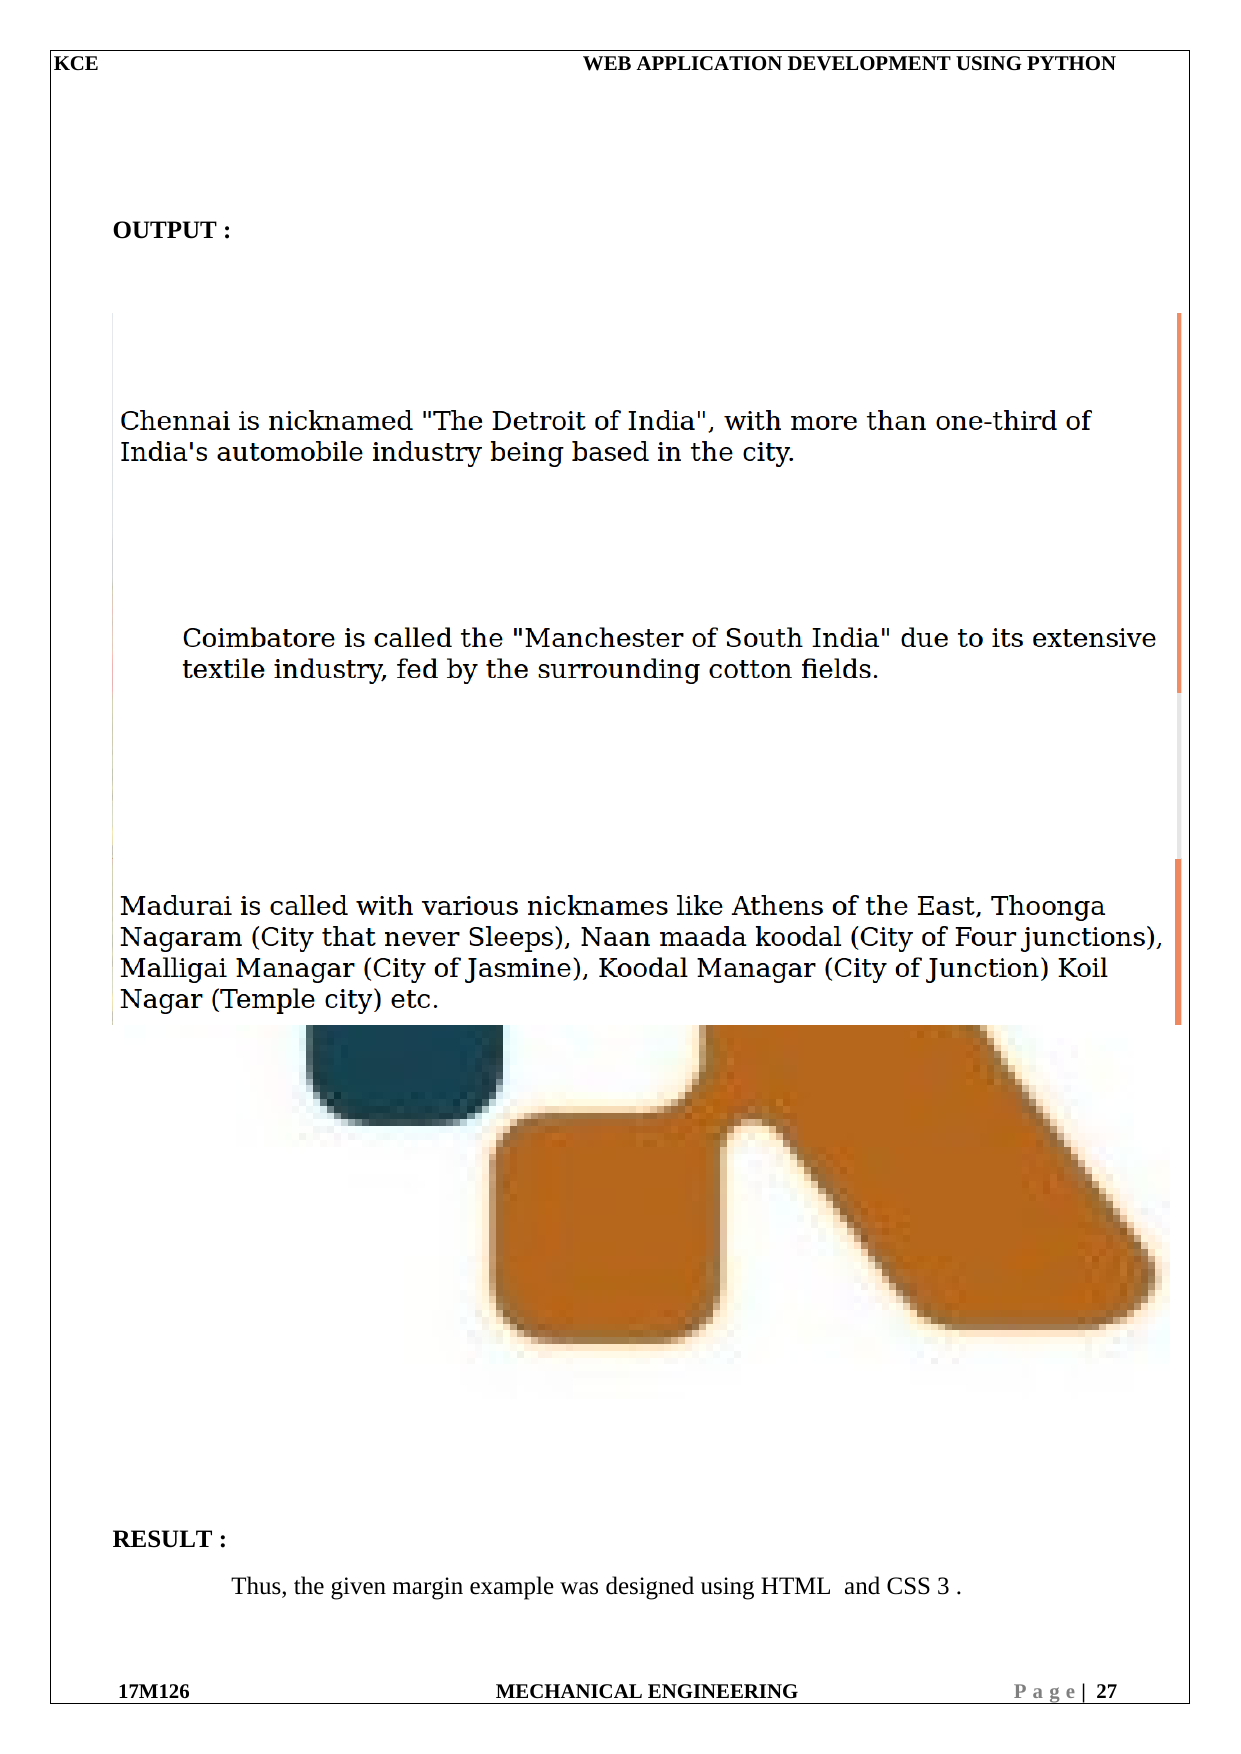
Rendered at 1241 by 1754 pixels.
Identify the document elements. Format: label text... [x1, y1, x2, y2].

text RESULT : [112, 1524, 1181, 1552]
text Thus, the given margin example was designed using HTML and CSS 3 . [112, 1571, 1181, 1600]
picture [112, 313, 1182, 1399]
text OUTPUT : [112, 216, 1181, 244]
